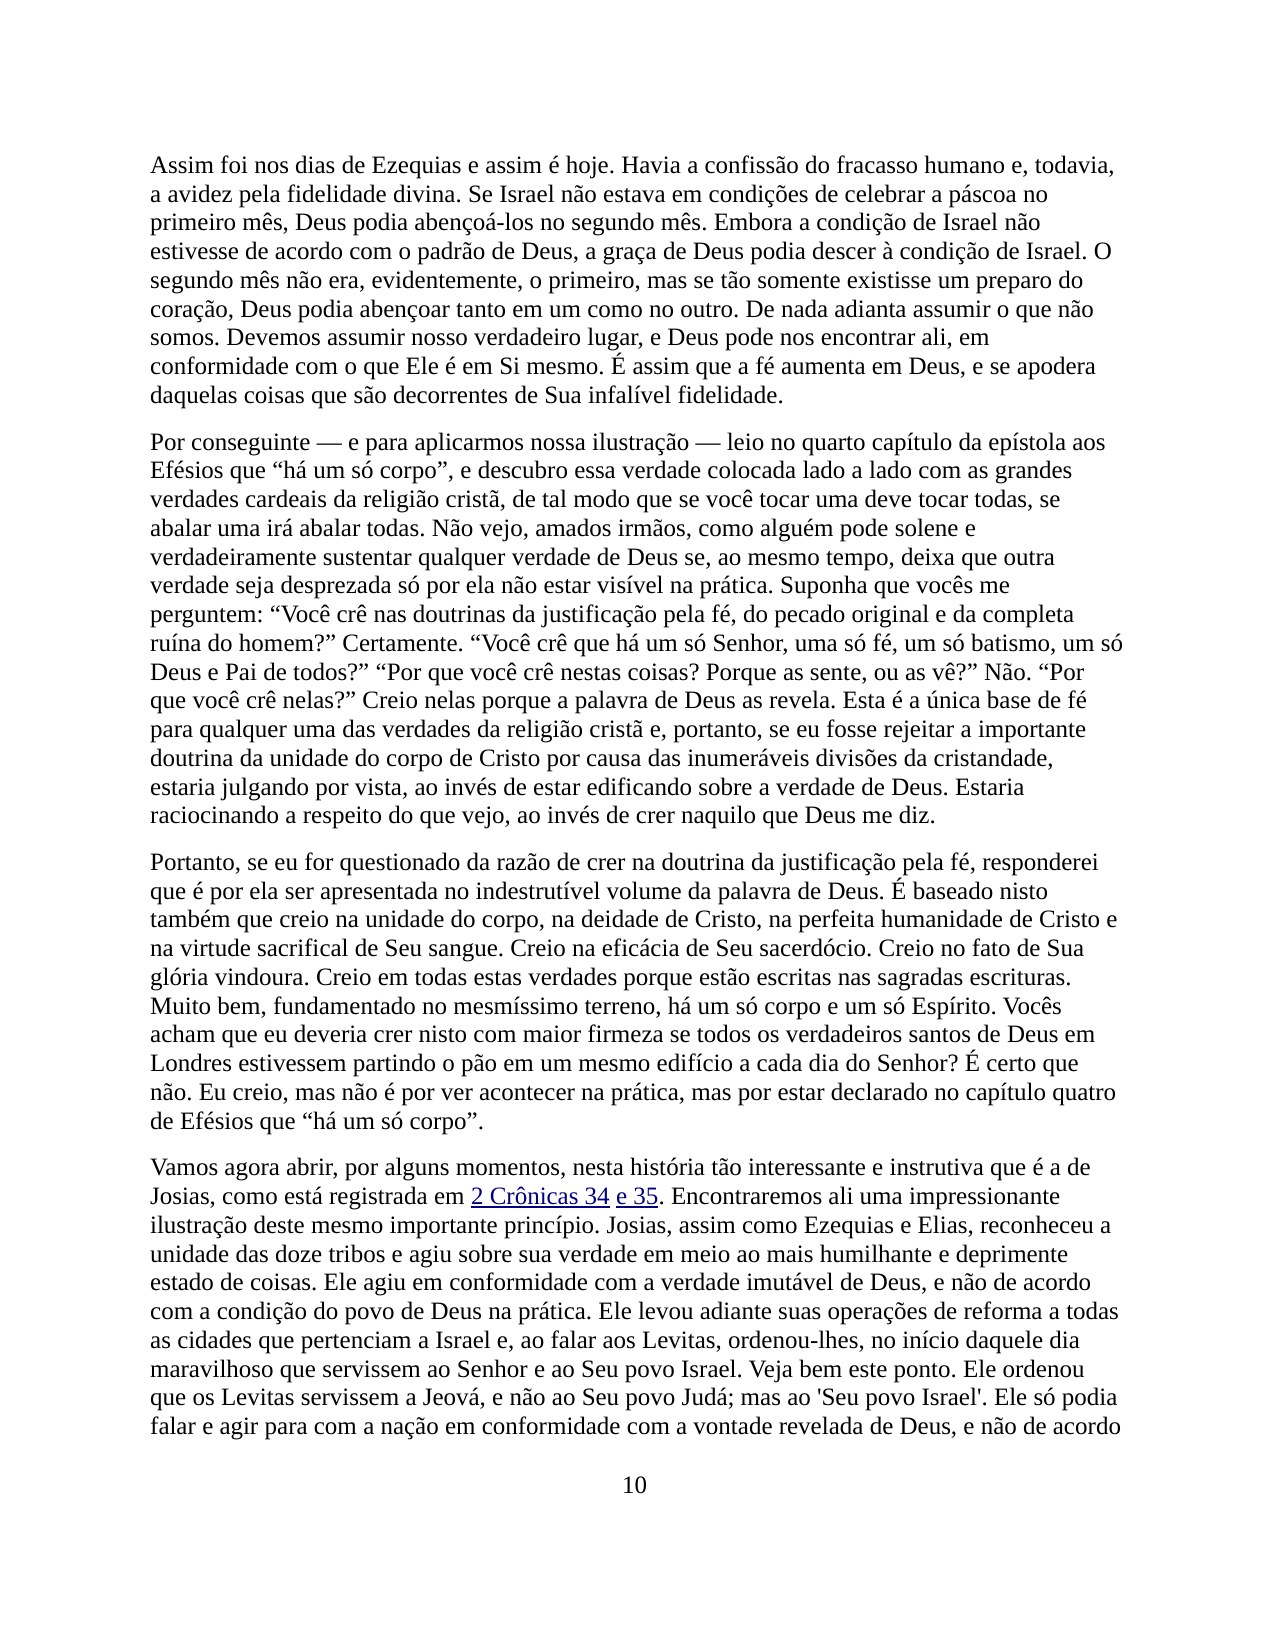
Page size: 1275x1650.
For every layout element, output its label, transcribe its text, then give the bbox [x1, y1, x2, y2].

text Por conseguinte — e para aplicarmos nossa ilustração — leio no quarto capítulo da epístola aos Efésios que “há um só corpo”, e descubro essa verdade colocada lado a lado com as grandes verdades cardeais da religião cristã, de tal modo que se você tocar uma deve tocar todas, se abalar uma irá abalar todas. Não vejo, amados irmãos, como alguém pode solene e verdadeiramente sustentar qualquer verdade de Deus se, ao mesmo tempo, deixa que outra verdade seja desprezada só por ela não estar visível na prática. Suponha que vocês me perguntem: “Você crê nas doutrinas da justificação pela fé, do pecado original e da completa ruína do homem?” Certamente. “Você crê que há um só Senhor, uma só fé, um só batismo, um só Deus e Pai de todos?” “Por que você crê nestas coisas? Porque as sente, ou as vê?” Não. “Por que você crê nelas?” Creio nelas porque a palavra de Deus as revela. Esta é a única base de fé para qualquer uma das verdades da religião cristã e, portanto, se eu fosse rejeitar a importante doutrina da unidade do corpo de Cristo por causa das inumeráveis divisões da cristandade, estaria julgando por vista, ao invés de estar edificando sobre a verdade de Deus. Estaria raciocinando a respeito do que vejo, ao invés de crer naquilo que Deus me diz. [150, 427, 1125, 829]
text Vamos agora abrir, por alguns momentos, nesta história tão interessante e instrutiva que é a de Josias, como está registrada em 2 Crônicas 34 e 35. Encontraremos ali uma impressionante ilustração deste mesmo importante princípio. Josias, assim como Ezequias e Elias, reconheceu a unidade das doze tribos e agiu sobre sua verdade em meio ao mais humilhante e deprimente estado de coisas. Ele agiu em conformidade com a verdade imutável de Deus, e não de acordo com a condição do povo de Deus na prática. Ele levou adiante suas operações de reforma a todas as cidades que pertenciam a Israel e, ao falar aos Levitas, ordenou-lhes, no início daquele dia maravilhoso que servissem ao Senhor e ao Seu povo Israel. Veja bem este ponto. Ele ordenou que os Levitas servissem a Jeová, e não ao Seu povo Judá; mas ao 'Seu povo Israel'. Ele só podia falar e agir para com a nação em conformidade com a vontade revelada de Deus, e não de acordo [150, 1152, 1125, 1440]
text Portanto, se eu for questionado da razão de crer na doutrina da justificação pela fé, responderei que é por ela ser apresentada no indestrutível volume da palavra de Deus. É baseado nisto também que creio na unidade do corpo, na deidade de Cristo, na perfeita humanidade de Cristo e na virtude sacrifical de Seu sangue. Creio na eficácia de Seu sacerdócio. Creio no fato de Sua glória vindoura. Creio em todas estas verdades porque estão escritas nas sagradas escrituras. Muito bem, fundamentado no mesmíssimo terreno, há um só corpo e um só Espírito. Vocês acham que eu deveria crer nisto com maior firmeza se todos os verdadeiros santos de Deus em Londres estivessem partindo o pão em um mesmo edifício a cada dia do Senhor? É certo que não. Eu creio, mas não é por ver acontecer na prática, mas por estar declarado no capítulo quatro de Efésios que “há um só corpo”. [150, 847, 1125, 1134]
text Assim foi nos dias de Ezequias e assim é hoje. Havia a confissão do fracasso humano e, todavia, a avidez pela fidelidade divina. Se Israel não estava em condições de celebrar a páscoa no primeiro mês, Deus podia abençoá-los no segundo mês. Embora a condição de Israel não estivesse de acordo com o padrão de Deus, a graça de Deus podia descer à condição de Israel. O segundo mês não era, evidentemente, o primeiro, mas se tão somente existisse um preparo do coração, Deus podia abençoar tanto em um como no outro. De nada adianta assumir o que não somos. Devemos assumir nosso verdadeiro lugar, e Deus pode nos encontrar ali, em conformidade com o que Ele é em Si mesmo. É assim que a fé aumenta em Deus, e se apodera daquelas coisas que são decorrentes de Sua infalível fidelidade. [150, 150, 1125, 409]
